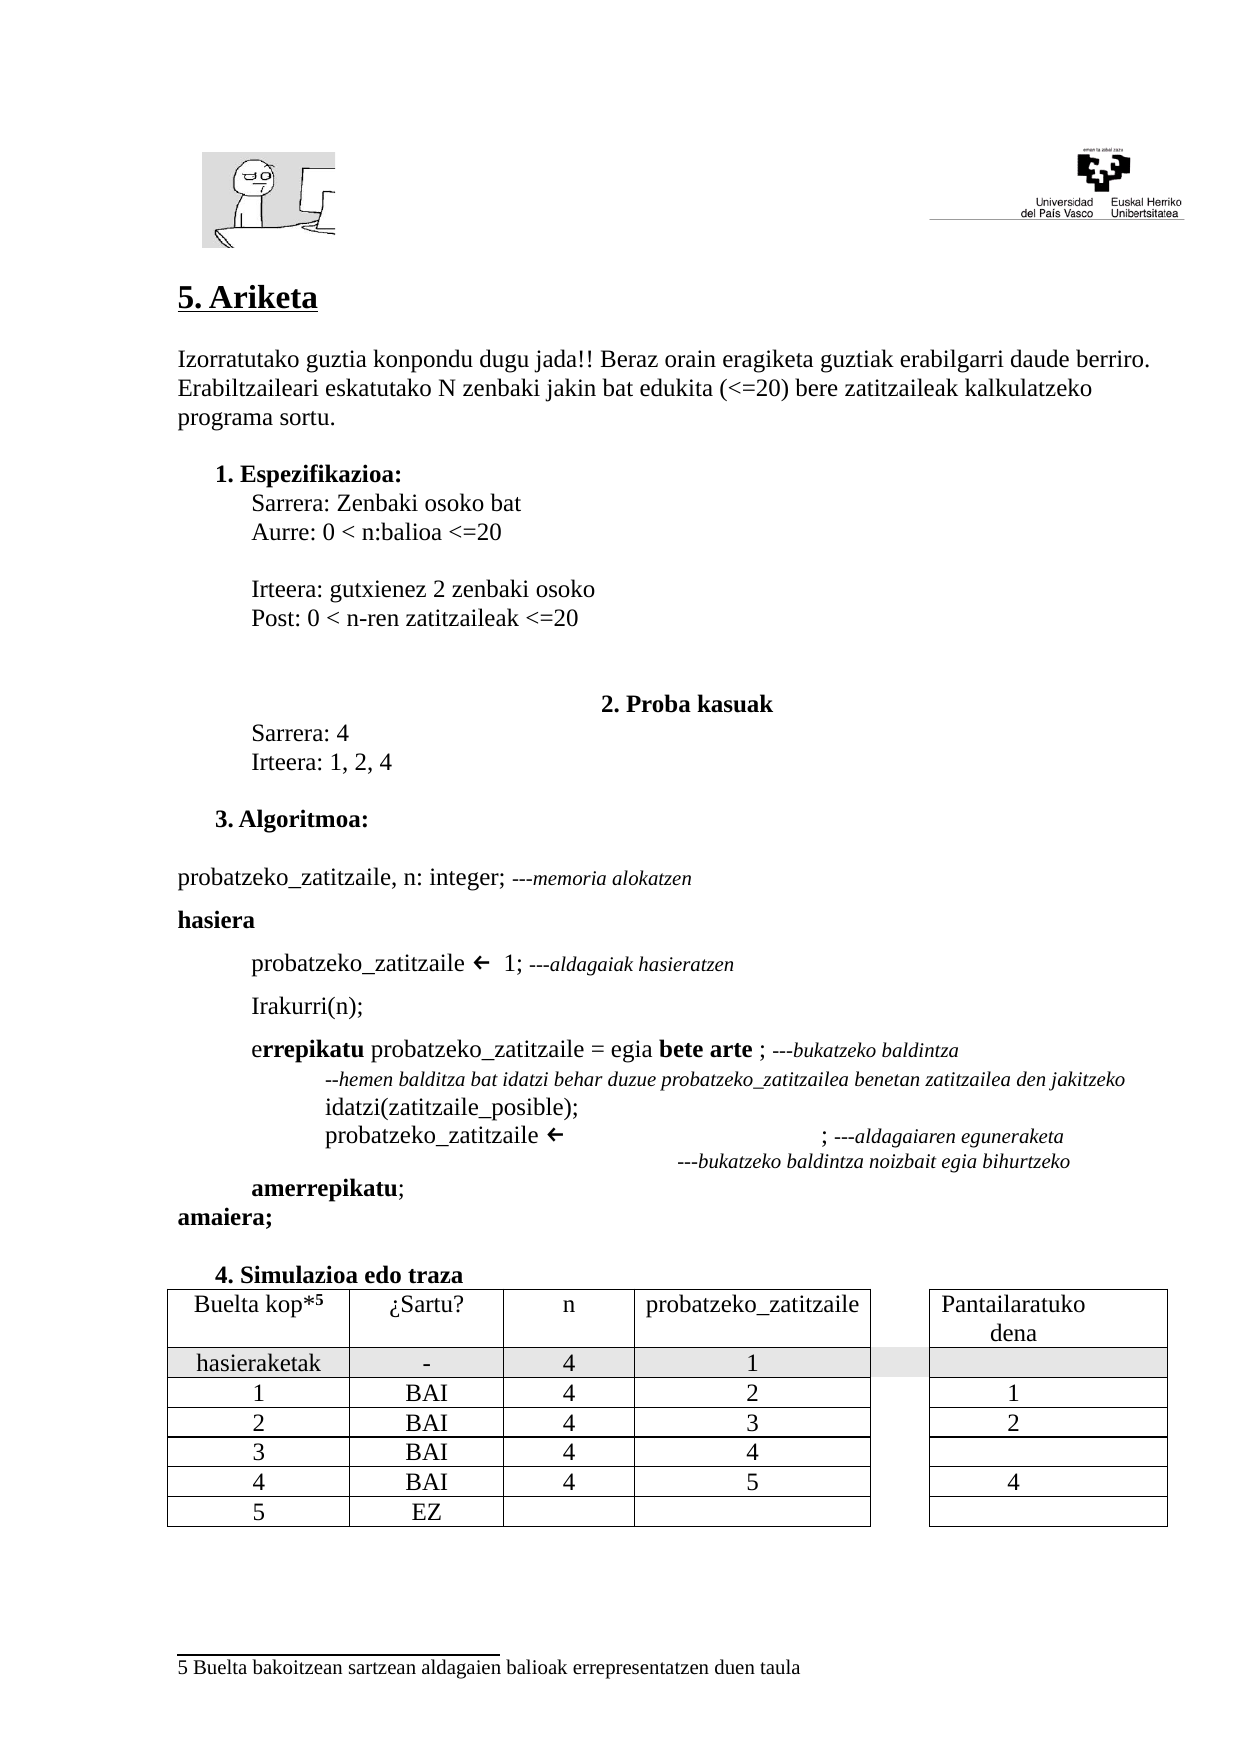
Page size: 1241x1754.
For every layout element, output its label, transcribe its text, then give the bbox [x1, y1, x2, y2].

text Aurre: 0 < n:balioa <=20 [177, 517, 1152, 546]
text Irteera: gutxienez 2 zenbaki osoko [177, 574, 1152, 603]
table_header probatzeko_zatitzaile [635, 1290, 870, 1347]
table_cell 4 [504, 1348, 634, 1377]
table_cell 4 [504, 1408, 634, 1436]
text 3. Algoritmoa: [177, 804, 1152, 833]
text Sarrera: Zenbaki osoko bat [177, 488, 1152, 517]
table_cell 5 [168, 1497, 349, 1526]
table_cell 4 [168, 1467, 349, 1496]
text ---bukatzeko baldintza noizbait egia bihurtzeko [546, 1149, 1152, 1173]
table_cell hasieraketak [168, 1348, 349, 1377]
table_cell [930, 1438, 1167, 1466]
table_cell 2 [635, 1378, 870, 1407]
table_cell [504, 1497, 634, 1526]
table_cell 5 [635, 1467, 870, 1496]
text amaiera; [177, 1202, 1152, 1231]
table_cell BAI [350, 1467, 503, 1496]
text probatzeko_zatitzaile ← ; ---aldagaiaren eguneraketa [177, 1121, 1152, 1149]
text 4. Simulazioa edo traza [177, 1260, 1152, 1288]
table_cell [635, 1497, 870, 1526]
table_cell [871, 1377, 929, 1407]
text Izorratutako guztia konpondu dugu jada!! Beraz orain eragiketa guztiak erabilgarri daude berriro. Erabiltzaileari eskatutako N zenbaki jakin bat edukita (<=20) bere zatitzaileak kalkulatzeko programa sortu. [177, 344, 1152, 431]
table_cell 3 [168, 1438, 349, 1466]
subtitle 2. Proba kasuak [177, 689, 1152, 718]
table_header [871, 1289, 929, 1347]
text Irteera: 1, 2, 4 [177, 747, 1152, 776]
table_cell [871, 1496, 929, 1526]
table_cell [871, 1436, 929, 1466]
text idatzi(zatitzaile_posible); [177, 1092, 1152, 1121]
table_cell [871, 1466, 929, 1496]
table_header Buelta kop* [168, 1290, 349, 1347]
text amerrepikatu; [177, 1173, 1152, 1202]
table_cell 4 [930, 1467, 1167, 1496]
text 1. Espezifikazioa: [177, 459, 1152, 488]
table_cell 2 [168, 1408, 349, 1436]
text Post: 0 < n-ren zatitzaileak <=20 [177, 603, 1152, 632]
table_cell 4 [504, 1438, 634, 1466]
text hasiera [177, 905, 1152, 934]
text Irakurri(n); [177, 991, 1152, 1020]
table_cell 4 [504, 1467, 634, 1496]
table_cell [871, 1407, 929, 1436]
table_cell 1 [168, 1378, 349, 1407]
table_cell 2 [930, 1408, 1167, 1436]
table_cell 4 [504, 1378, 634, 1407]
text Sarrera: 4 [177, 718, 1152, 747]
table_header Pantailaratuko dena [930, 1290, 1167, 1347]
table_cell [871, 1347, 929, 1377]
text probatzeko_zatitzaile, n: integer; ---memoria alokatzen [177, 862, 1152, 891]
text --hemen balditza bat idatzi behar duzue probatzeko_zatitzailea benetan zatitzailea den jakitzeko [177, 1063, 1152, 1092]
table_header ¿Sartu? [350, 1290, 503, 1347]
table_cell 4 [635, 1438, 870, 1466]
text 5. Ariketa [177, 277, 1152, 316]
table_cell 1 [930, 1378, 1167, 1407]
table_header n [504, 1290, 634, 1347]
table_cell [930, 1348, 1167, 1377]
text errepikatu probatzeko_zatitzaile = egia bete arte ; ---bukatzeko baldintza [177, 1034, 1152, 1063]
table_cell 1 [635, 1348, 870, 1377]
table_cell BAI [350, 1378, 503, 1407]
table_cell [930, 1497, 1167, 1526]
table_cell - [350, 1348, 503, 1377]
table_cell 3 [635, 1408, 870, 1436]
text probatzeko_zatitzaile ←1; ---aldagaiak hasieratzen [177, 948, 1152, 977]
table_cell BAI [350, 1438, 503, 1466]
table_cell EZ [350, 1497, 503, 1526]
table_cell BAI [350, 1408, 503, 1436]
